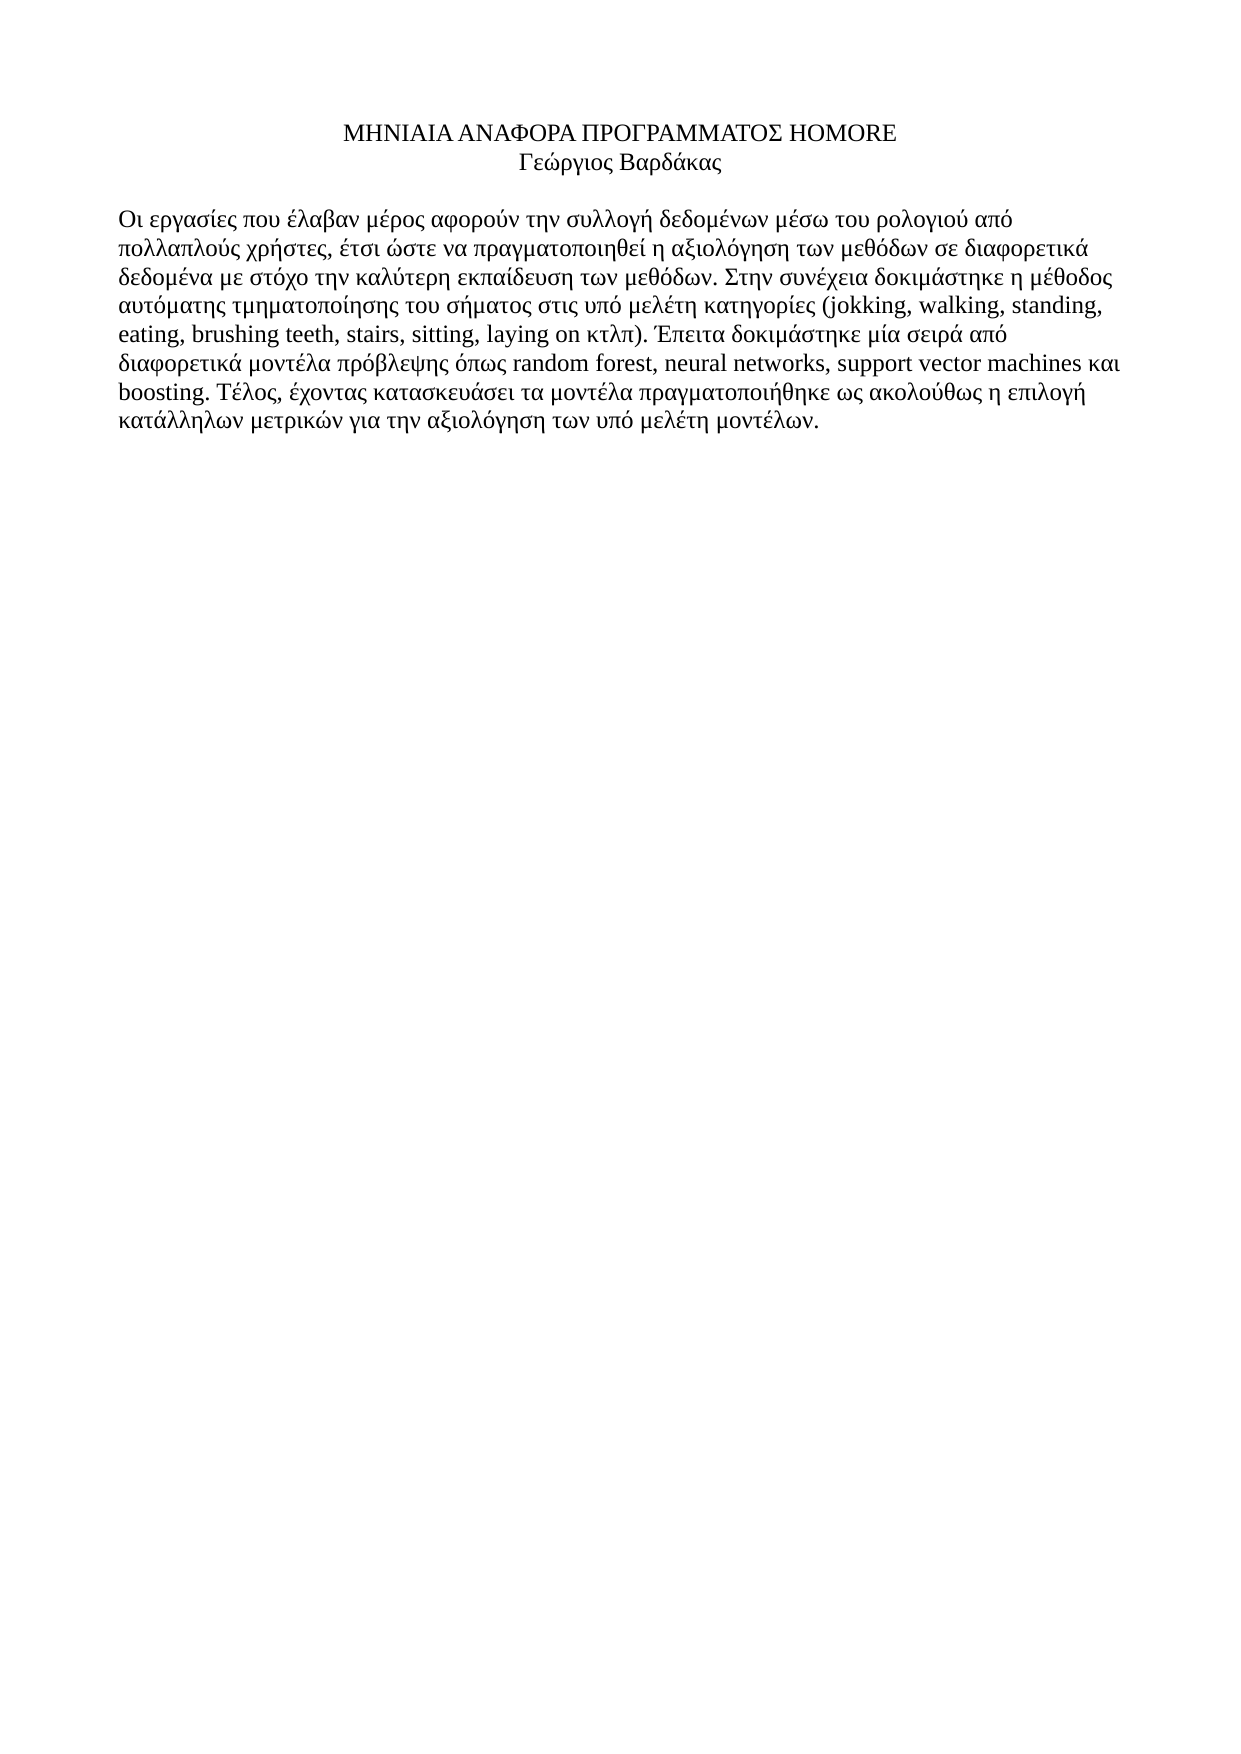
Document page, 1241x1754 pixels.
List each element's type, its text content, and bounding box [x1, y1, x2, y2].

text ΜΗΝΙΑΙΑ ΑΝΑΦΟΡΑ ΠΡΟΓΡΑΜΜΑΤΟΣ ΗΟΜΟRE [118, 118, 1122, 147]
text Γεώργιος Βαρδάκας [118, 147, 1122, 176]
text Οι εργασίες που έλαβαν μέρος αφορούν την συλλογή δεδομένων μέσω του ρολογιού από πολλαπλούς χρήστες, έτσι ώστε να πραγματοποιηθεί η αξιολόγηση των μεθόδων σε διαφορετικά δεδομένα με στόχο την καλύτερη εκπαίδευση των μεθόδων. Στην συνέχεια δοκιμάστηκε η μέθοδος αυτόματης τμηματοποίησης του σήματος στις υπό μελέτη κατηγορίες (jokking, walking, standing, eating, brushing teeth, stairs, sitting, laying on κτλπ). Έπειτα δοκιμάστηκε μία σειρά από διαφορετικά μοντέλα πρόβλεψης όπως random forest, neural networks, support vector machines και boosting. Tέλος, έχοντας κατασκευάσει τα μοντέλα πραγματοποιήθηκε ως ακολούθως η επιλογή κατάλληλων μετρικών για την αξιολόγηση των υπό μελέτη μοντέλων. [118, 204, 1122, 434]
